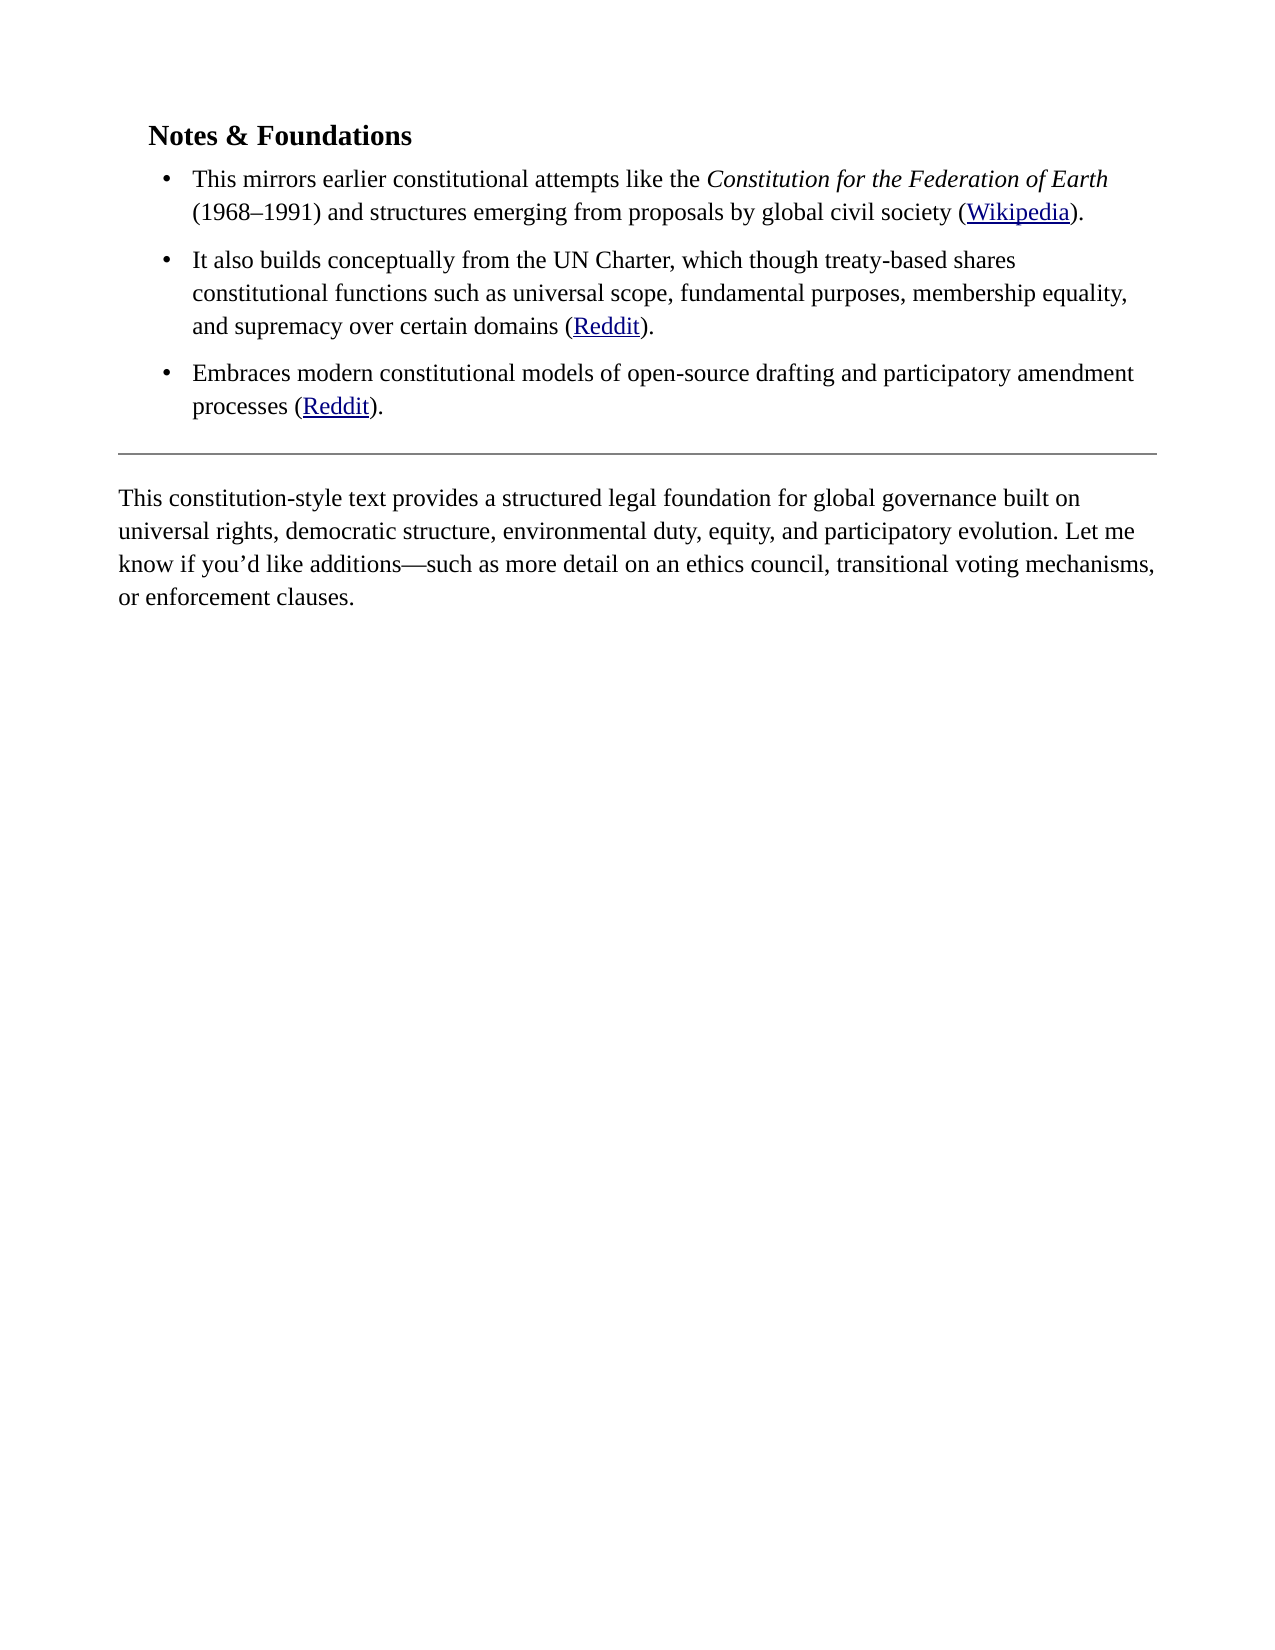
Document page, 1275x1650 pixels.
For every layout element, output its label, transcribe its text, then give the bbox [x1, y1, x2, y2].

subtitle 📌 Notes & Foundations [118, 118, 1157, 152]
list This mirrors earlier constitutional attempts like the Constitution for the Federation of Earth (1968–1991) and structures emerging from proposals by global civil society (Wikipedia). [162, 164, 1157, 226]
list Embraces modern constitutional models of open‑source drafting and participatory amendment processes (Reddit). [162, 358, 1157, 420]
text This constitution‑style text provides a structured legal foundation for global governance built on universal rights, democratic structure, environmental duty, equity, and participatory evolution. Let me know if you’d like additions—such as more detail on an ethics council, transitional voting mechanisms, or enforcement clauses. [118, 483, 1157, 611]
list It also builds conceptually from the UN Charter, which though treaty‑based shares constitutional functions such as universal scope, fundamental purposes, membership equality, and supremacy over certain domains (Reddit). [162, 245, 1157, 339]
